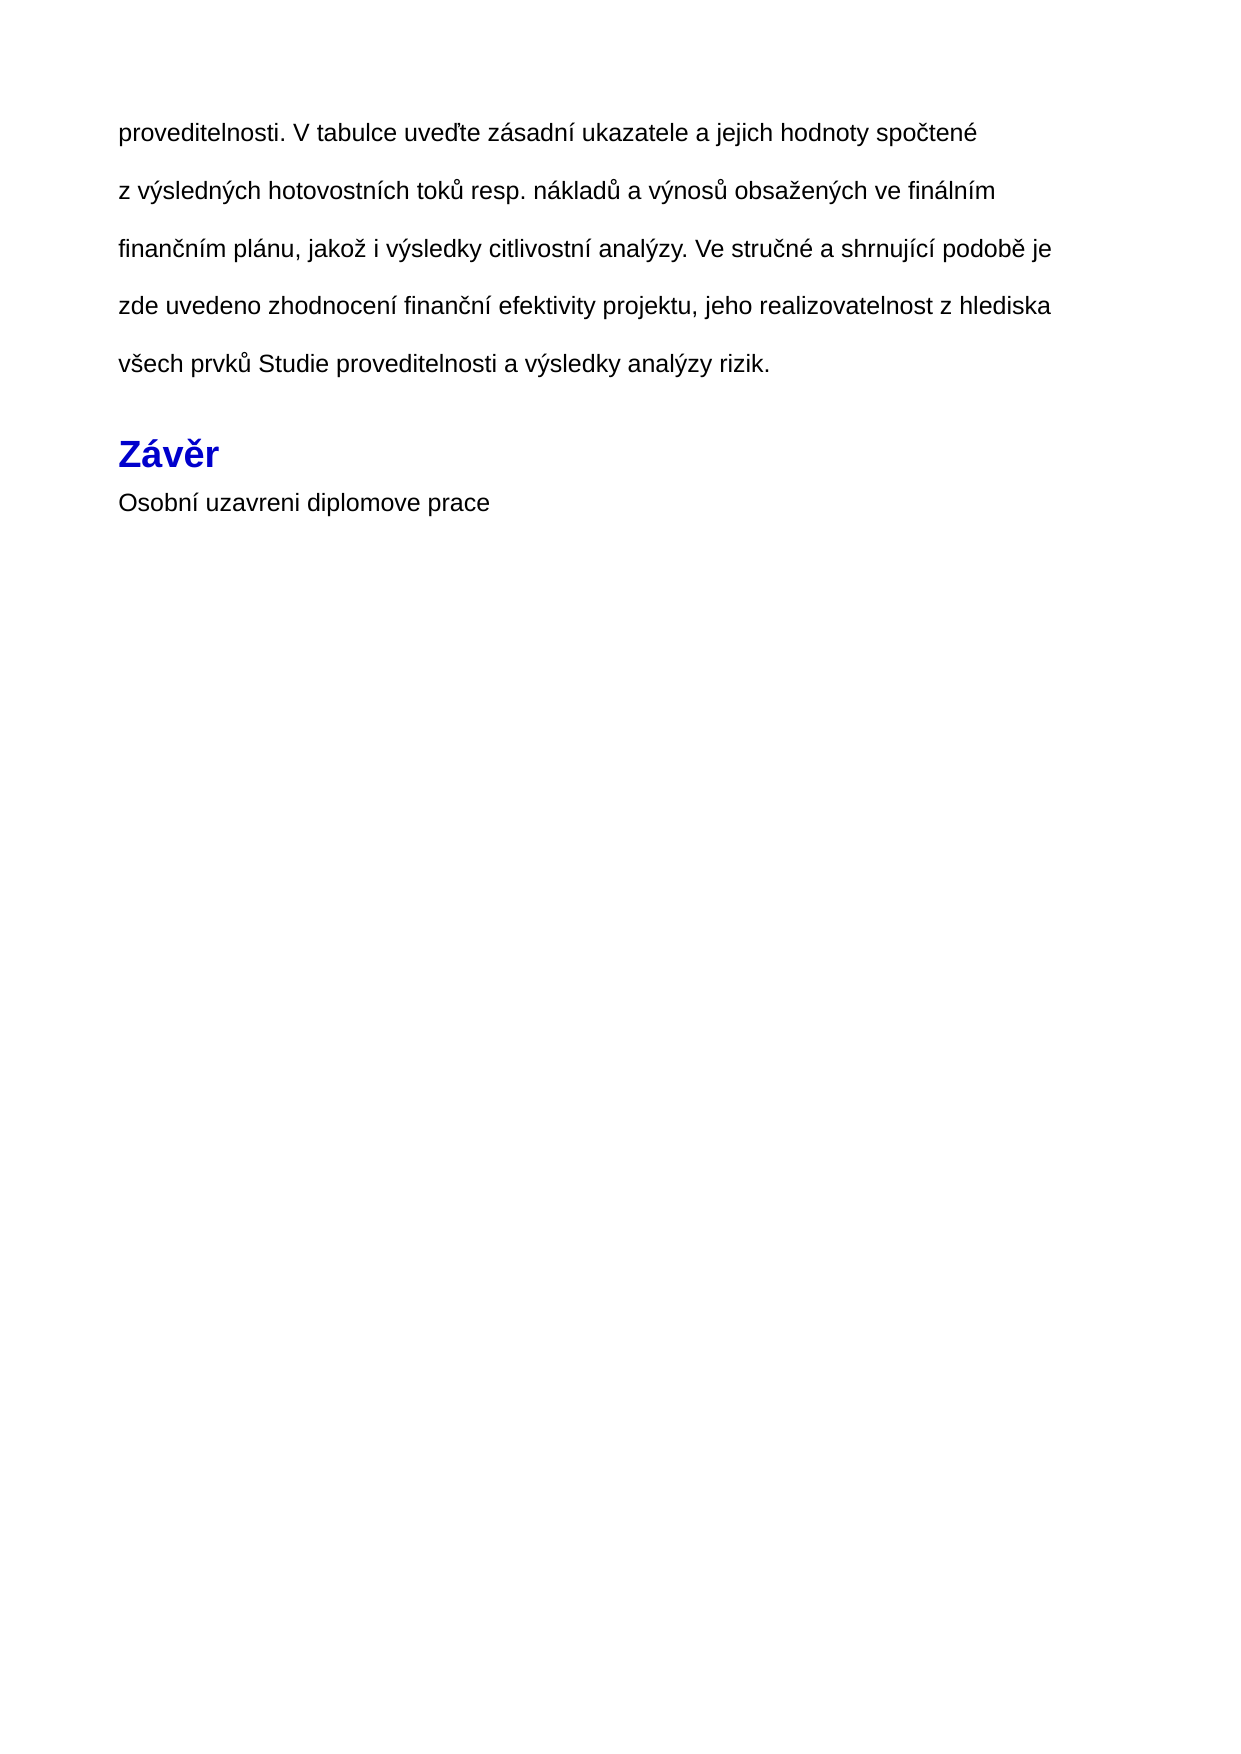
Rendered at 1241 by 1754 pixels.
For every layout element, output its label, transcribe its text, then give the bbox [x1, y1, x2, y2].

text všech prvků Studie proveditelnosti a výsledky analýzy rizik. [118, 349, 1122, 378]
text z výsledných hotovostních toků resp. nákladů a výnosů obsažených ve finálním [118, 176, 1122, 204]
text proveditelnosti. V tabulce uveďte zásadní ukazatele a jejich hodnoty spočtené [118, 118, 1122, 147]
text Osobní uzavreni diplomove prace [118, 488, 1122, 517]
text zde uvedeno zhodnocení finanční efektivity projektu, jeho realizovatelnost z hlediska [118, 291, 1122, 320]
subtitle Závěr [118, 432, 1122, 475]
text finančním plánu, jakož i výsledky citlivostní analýzy. Ve stručné a shrnující podobě je [118, 233, 1122, 262]
